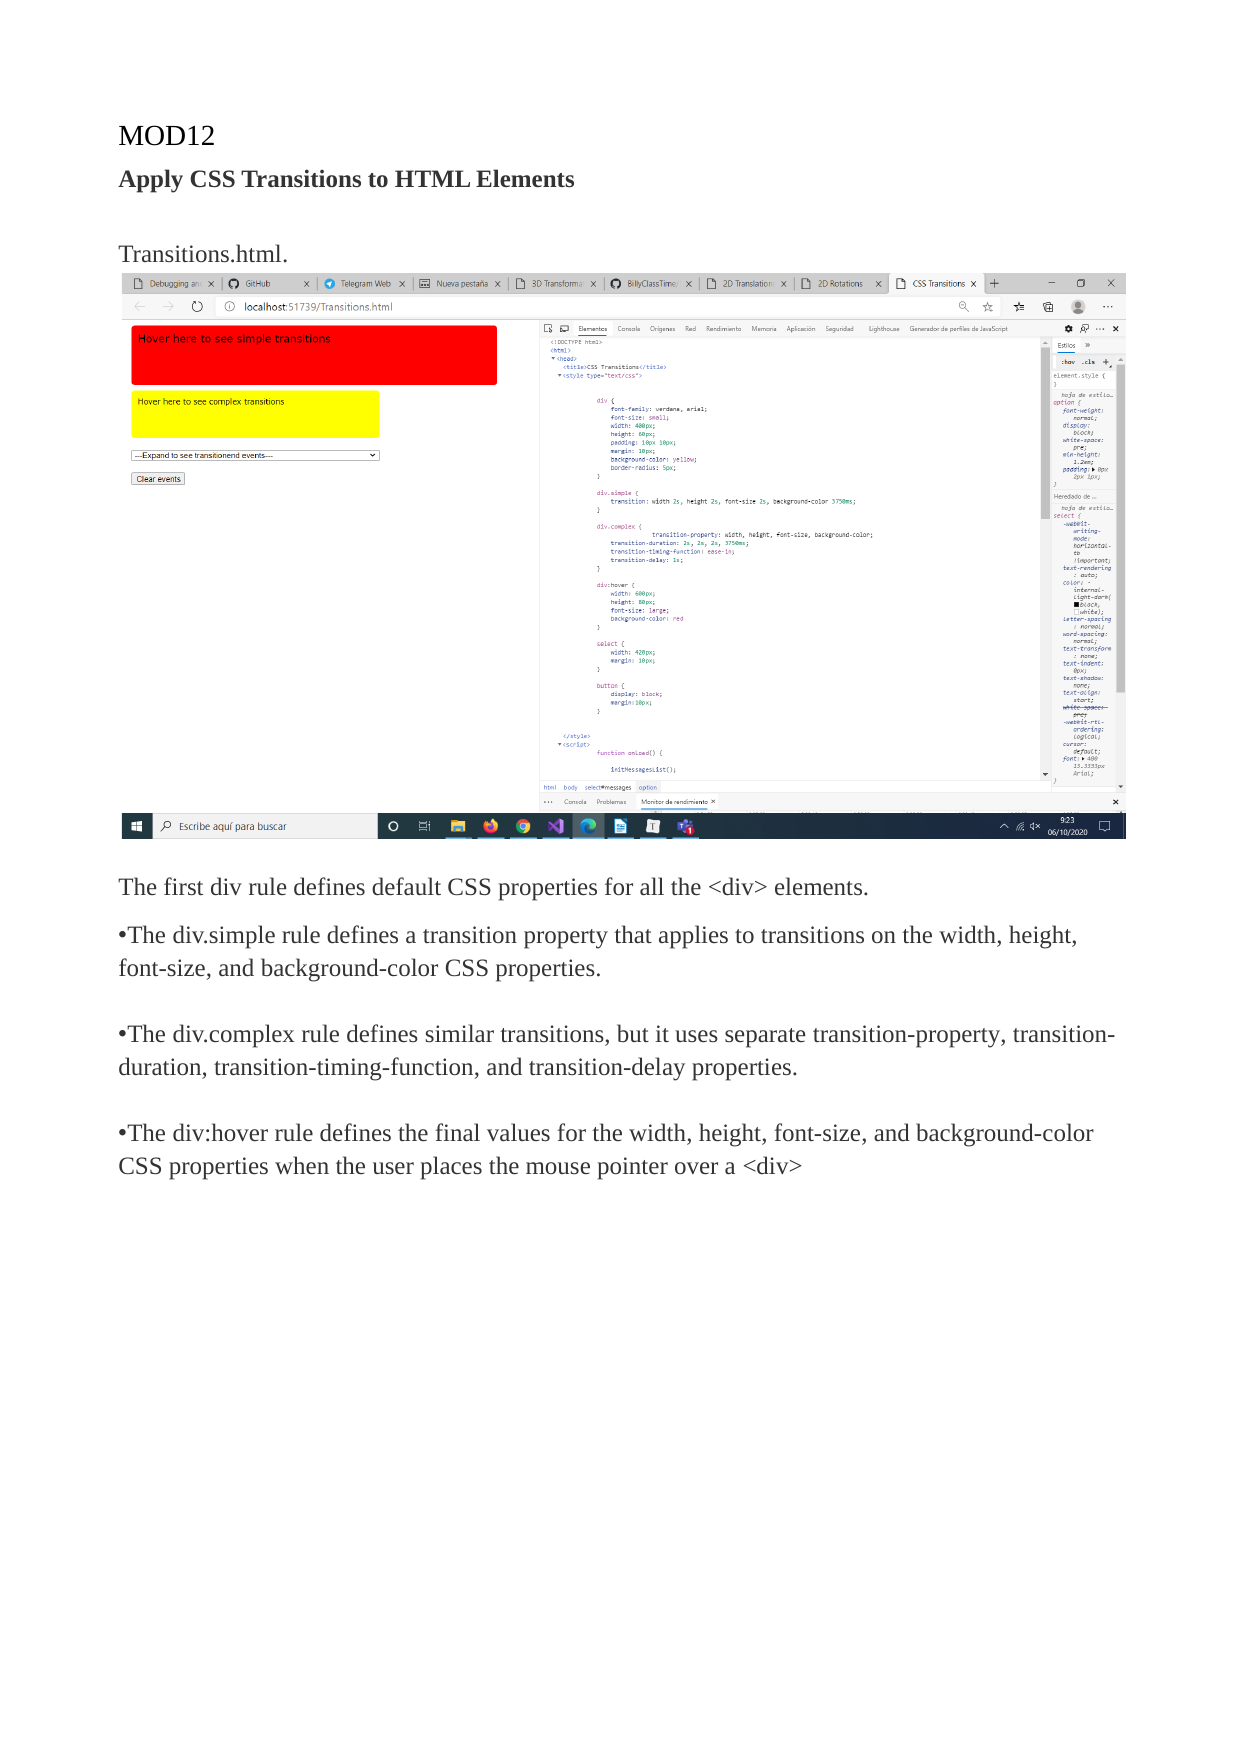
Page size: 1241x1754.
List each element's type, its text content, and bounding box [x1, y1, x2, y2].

list The div:hover rule defines the final values for the width, height, font-size, and background-color CSS properties when the user places the mouse pointer over a <div> [118, 1118, 1122, 1180]
subtitle Apply CSS Transitions to HTML Elements [118, 164, 1122, 193]
list The div.complex rule defines similar transitions, but it uses separate transition-property, transition-duration, transition-timing-function, and transition-delay properties. [118, 1019, 1122, 1081]
picture [121, 273, 1126, 839]
text MOD12 [118, 118, 1122, 152]
text The first div rule defines default CSS properties for all the <div> elements. [118, 872, 1122, 901]
list The div.simple rule defines a transition property that applies to transitions on the width, height, font-size, and background-color CSS properties. [118, 920, 1122, 982]
text Transitions.html. [118, 239, 1122, 268]
